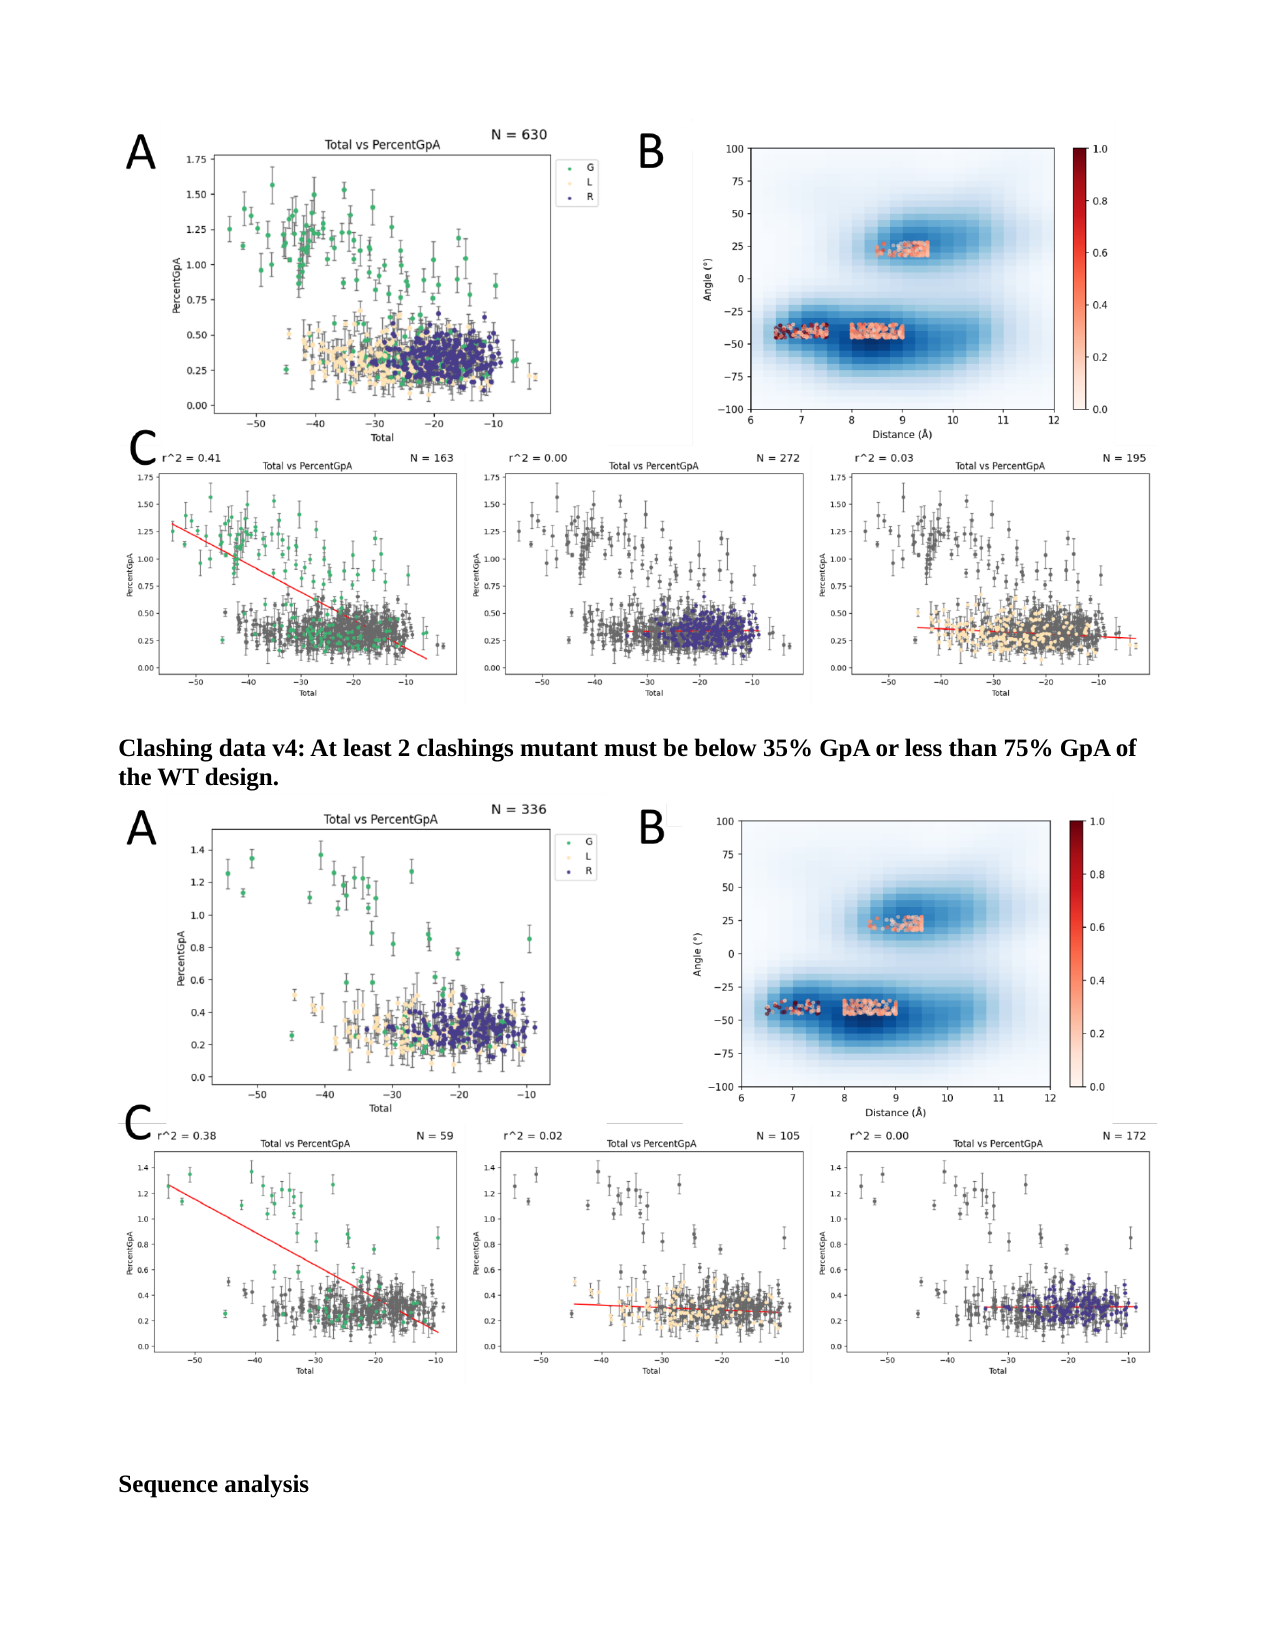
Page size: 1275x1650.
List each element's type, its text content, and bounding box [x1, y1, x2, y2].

text Clashing data v4: At least 2 clashings mutant must be below 35% GpA or less than 75% GpA of the WT design. [118, 733, 1157, 791]
text Sequence analysis [118, 1469, 1157, 1498]
